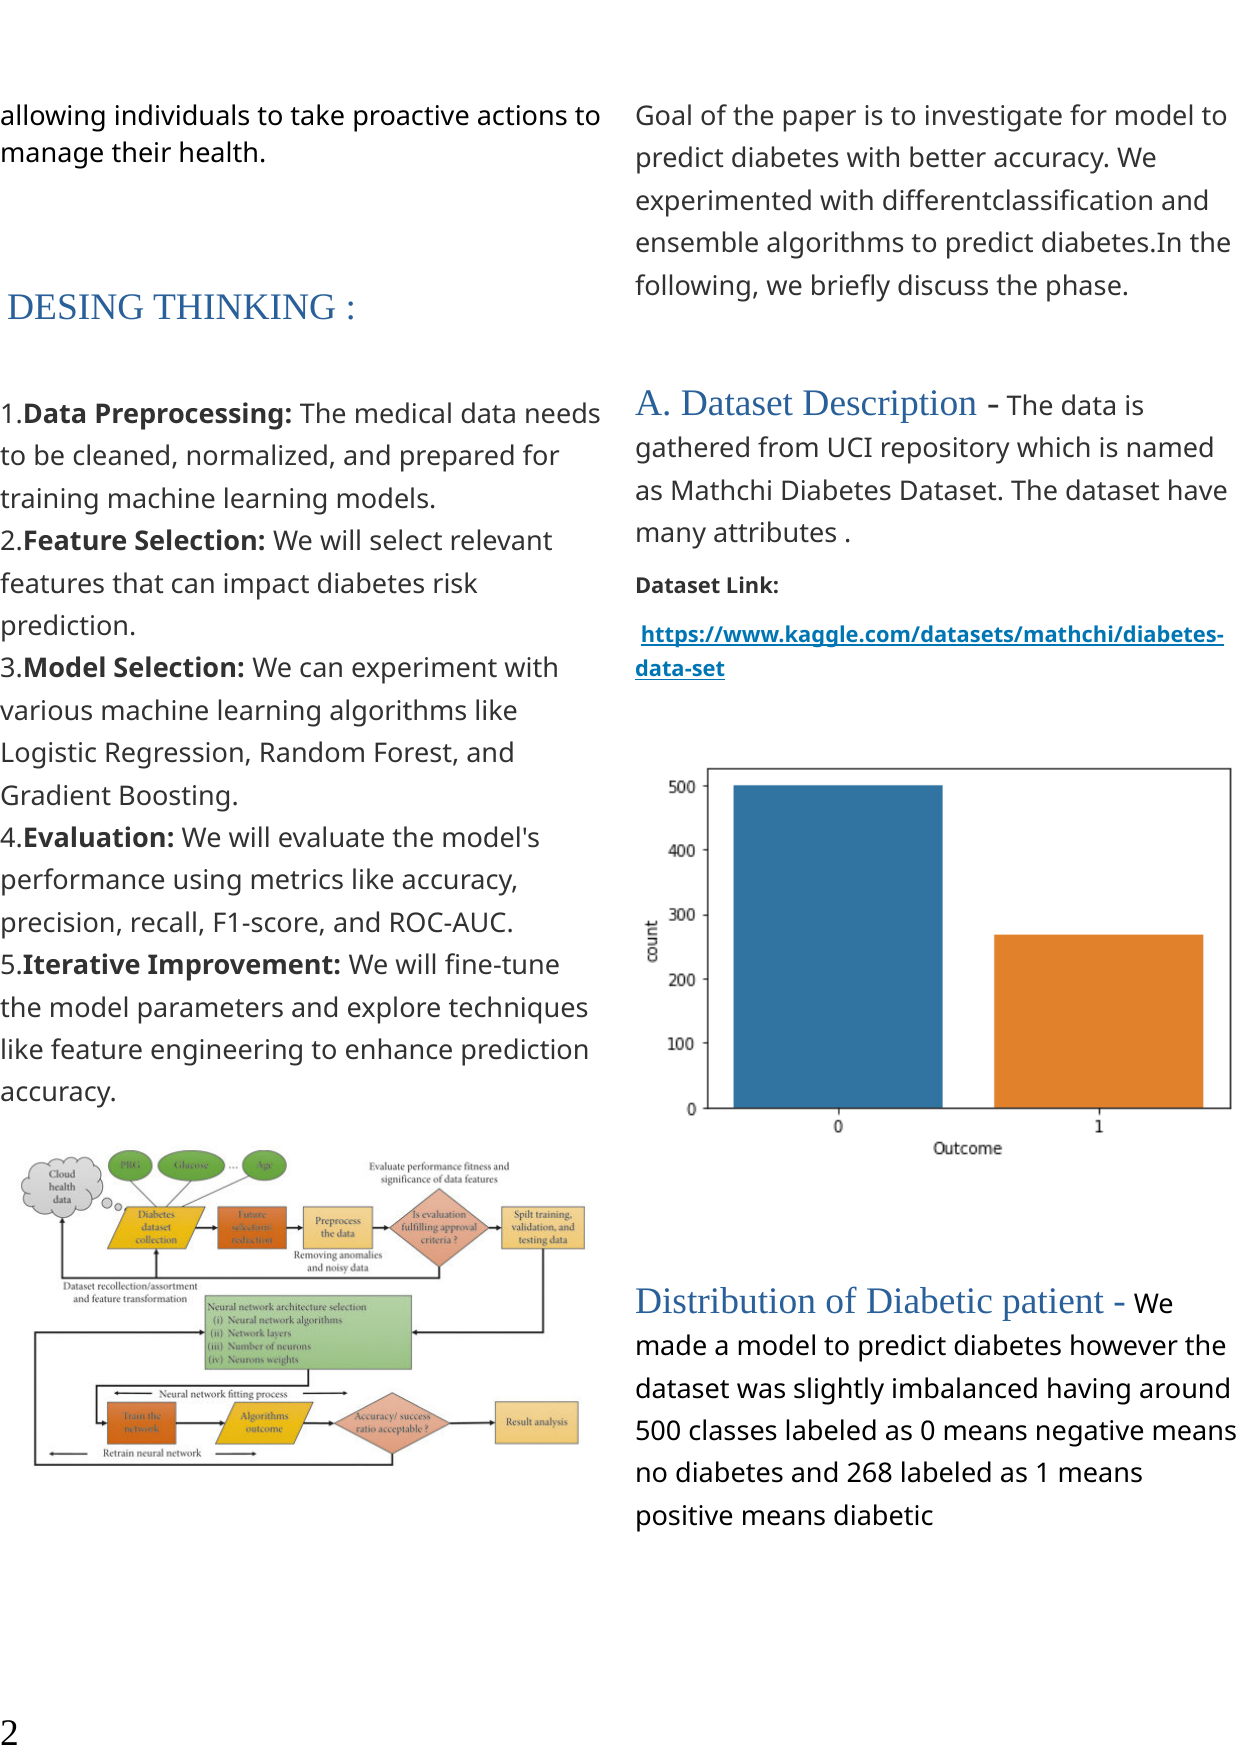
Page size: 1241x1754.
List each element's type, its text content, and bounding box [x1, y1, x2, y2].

text DESING THINKING : [0, 284, 605, 327]
text Goal of the paper is to investigate for model to predict diabetes with better accuracy. We experimented with differentclassification and ensemble algorithms to predict diabetes.In the following, we briefly discuss the phase. [635, 97, 1240, 303]
picture [0, 1129, 606, 1487]
text allowing individuals to take proactive actions to manage their health. [0, 97, 605, 170]
text Distribution of Diabetic patient - We made a model to predict diabetes however the dataset was slightly imbalanced having around 500 classes labeled as 0 means negative means no diabetes and 268 labeled as 1 means positive means diabetic [635, 1278, 1240, 1533]
text https://www.kaggle.com/datasets/mathchi/diabetes-data-set [635, 619, 1240, 683]
text Dataset Link: [635, 571, 1240, 600]
list Evaluation: We will evaluate the model's performance using metrics like accuracy, precision, recall, F1-score, and ROC-AUC. [0, 818, 605, 940]
list Model Selection: We can experiment with various machine learning algorithms like Logistic Regression, Random Forest, and Gradient Boosting. [0, 649, 605, 813]
list Iterative Improvement: We will fine-tune the model parameters and explore techniques like feature engineering to enhance prediction accuracy. [0, 946, 605, 1110]
picture [634, 759, 1240, 1167]
list Feature Selection: We will select relevant features that can impact diabetes risk prediction. [0, 522, 605, 643]
text A. Dataset Description - The data is gathered from UCI repository which is named as Mathchi Diabetes Dataset. The dataset have many attributes . [635, 380, 1240, 550]
list Data Preprocessing: The medical data needs to be cleaned, normalized, and prepared for training machine learning models. [0, 394, 605, 516]
